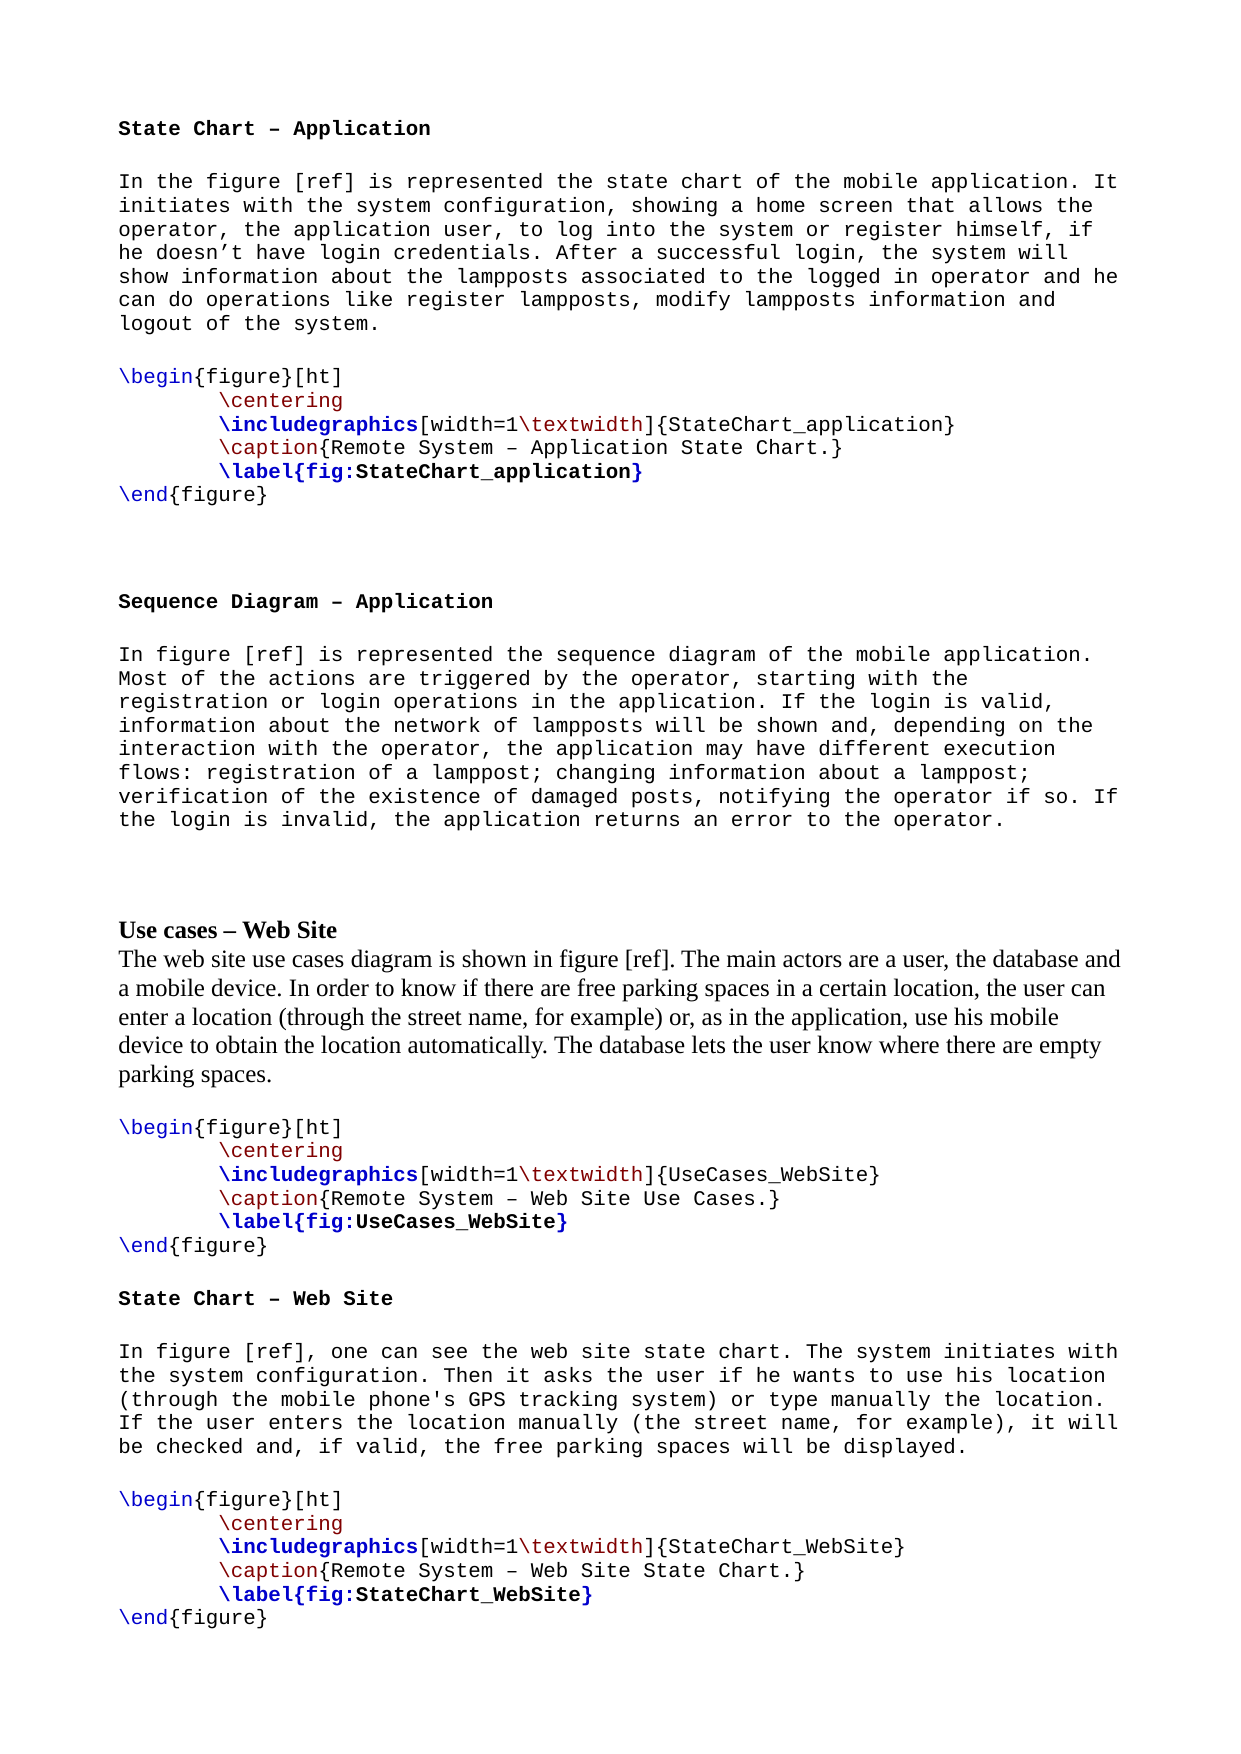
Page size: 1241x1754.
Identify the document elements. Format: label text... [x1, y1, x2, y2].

text \centering [118, 1141, 1122, 1164]
text \end{figure} [118, 1607, 1122, 1631]
text \caption{Remote System – Application State Chart.} [118, 437, 1122, 461]
text \includegraphics[width=1\textwidth]{UseCases_WebSite} [118, 1164, 1122, 1188]
text The web site use cases diagram is shown in figure [ref]. The main actors are a user, the database and a mobile device. In order to know if there are free parking spaces in a certain location, the user can enter a location (through the street name, for example) or, as in the application, use his mobile device to obtain the location automatically. The database lets the user know where there are empty parking spaces. [118, 944, 1122, 1088]
text \label{fig:StateChart_application} [118, 461, 1122, 484]
text \end{figure} [118, 1235, 1122, 1259]
text \centering [118, 1513, 1122, 1536]
text \includegraphics[width=1\textwidth]{StateChart_WebSite} [118, 1536, 1122, 1560]
text In the figure [ref] is represented the state chart of the mobile application. It initiates with the system configuration, showing a home screen that allows the operator, the application user, to log into the system or register himself, if he doesn’t have login credentials. After a successful login, the system will show information about the lampposts associated to the logged in operator and he can do operations like register lampposts, modify lampposts information and logout of the system. [118, 171, 1122, 337]
text \includegraphics[width=1\textwidth]{StateChart_application} [118, 413, 1122, 437]
text \begin{figure}[ht] [118, 1117, 1122, 1141]
text \centering [118, 390, 1122, 413]
text \caption{Remote System – Web Site State Chart.} [118, 1560, 1122, 1584]
text State Chart – Web Site [118, 1288, 1122, 1312]
text \begin{figure}[ht] [118, 1489, 1122, 1513]
text \caption{Remote System – Web Site Use Cases.} [118, 1188, 1122, 1211]
text \begin{figure}[ht] [118, 366, 1122, 390]
text Use cases – Web Site [118, 916, 1122, 944]
text In figure [ref] is represented the sequence diagram of the mobile application. Most of the actions are triggered by the operator, starting with the registration or login operations in the application. If the login is valid, information about the network of lampposts will be shown and, depending on the interaction with the operator, the application may have different execution flows: registration of a lamppost; changing information about a lamppost; verification of the existence of damaged posts, notifying the operator if so. If the login is invalid, the application returns an error to the operator. [118, 644, 1122, 833]
text In figure [ref], one can see the web site state chart. The system initiates with the system configuration. Then it asks the user if he wants to use his location (through the mobile phone's GPS tracking system) or type manually the location. If the user enters the location manually (the street name, for example), it will be checked and, if valid, the free parking spaces will be displayed. [118, 1341, 1122, 1459]
text \label{fig:StateChart_WebSite} [118, 1584, 1122, 1607]
text Sequence Diagram – Application [118, 591, 1122, 614]
text State Chart – Application [118, 118, 1122, 142]
text \label{fig:UseCases_WebSite} [118, 1211, 1122, 1235]
text \end{figure} [118, 484, 1122, 508]
